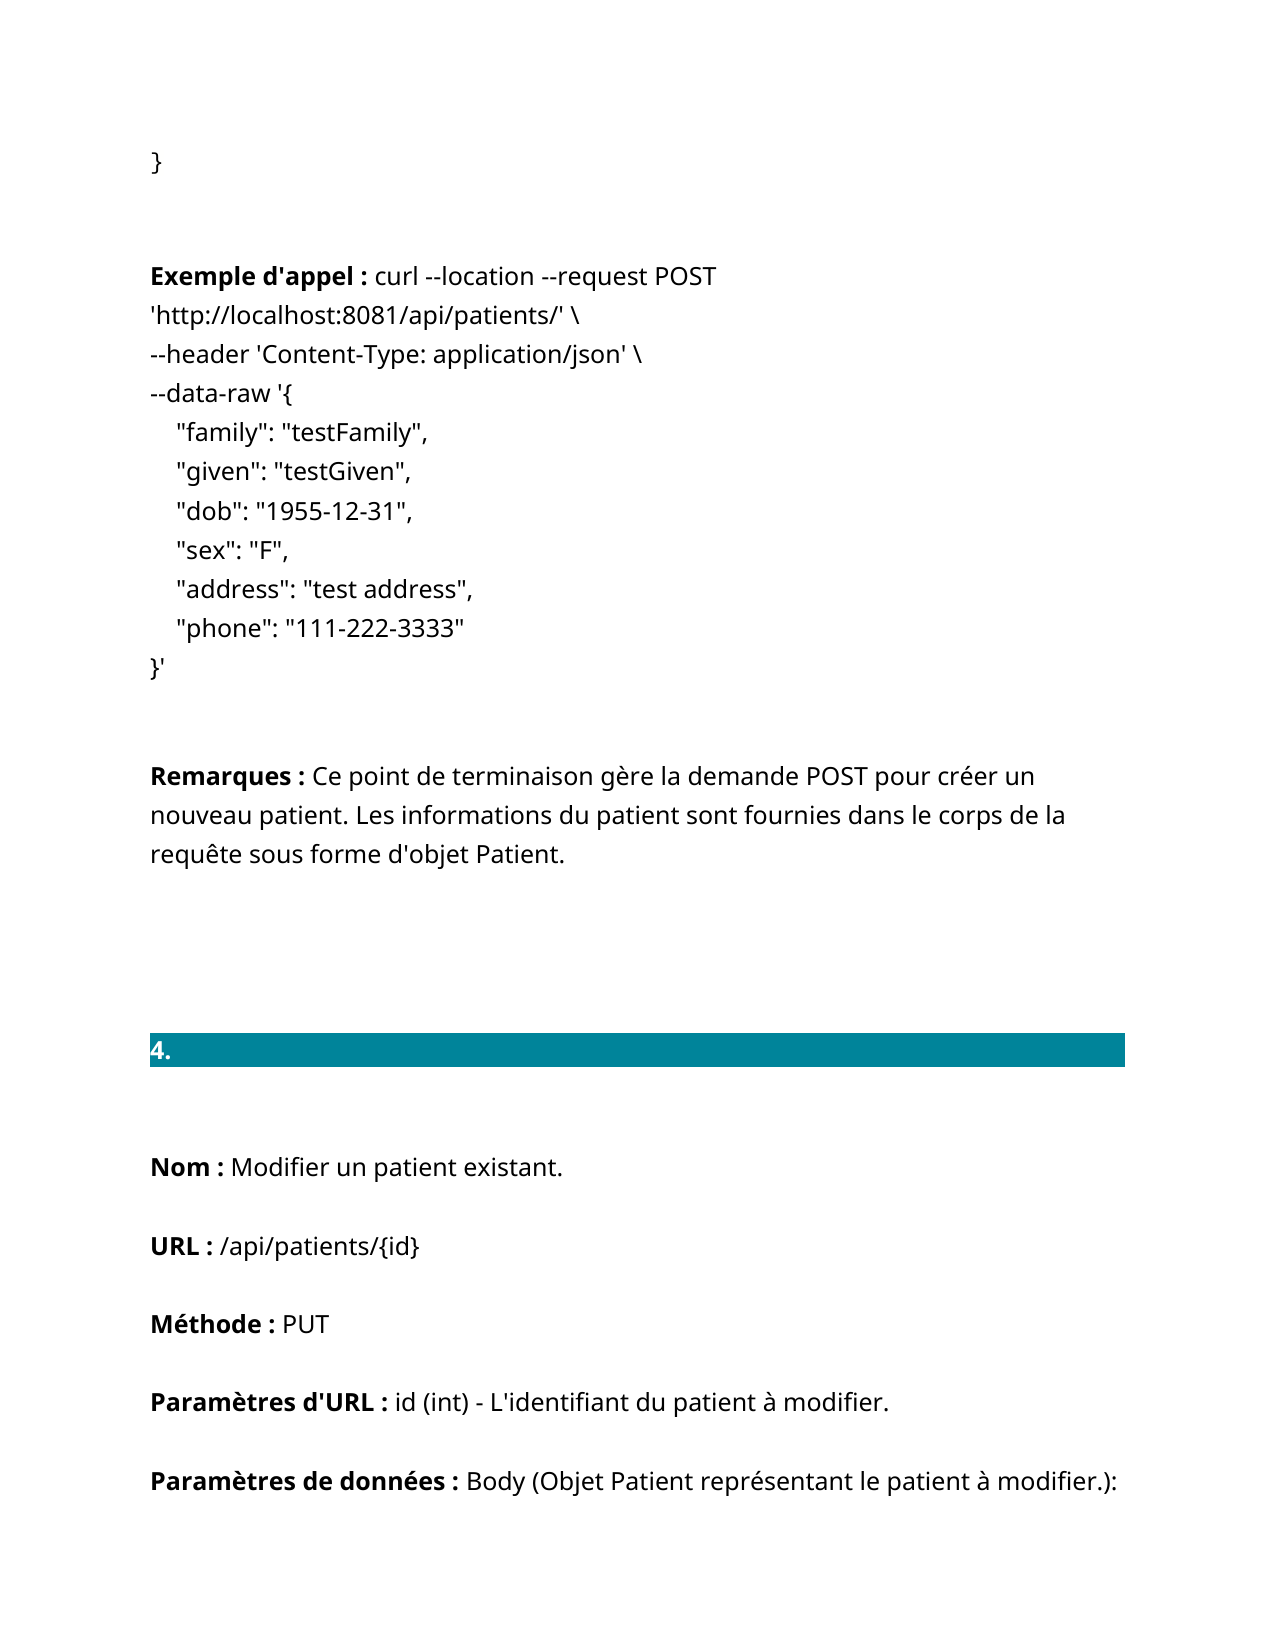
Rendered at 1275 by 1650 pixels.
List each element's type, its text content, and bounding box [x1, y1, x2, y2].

text URL : /api/patients/{id} [150, 1228, 1125, 1262]
text "family": "testFamily", [150, 415, 1125, 449]
text --header 'Content-Type: application/json' \ [150, 336, 1125, 371]
text Nom : Modifier un patient existant. [150, 1150, 1125, 1184]
text 4. [150, 1032, 1125, 1067]
text "sex": "F", [150, 532, 1125, 566]
text Paramètres de données : Body (Objet Patient représentant le patient à modifier.): [150, 1463, 1125, 1497]
text --data-raw '{ [150, 376, 1125, 410]
text "address": "test address", [150, 571, 1125, 606]
text "dob": "1955-12-31", [150, 493, 1125, 527]
text "phone": "111-222-3333" [150, 611, 1125, 645]
text Paramètres d'URL : id (int) - L'identifiant du patient à modifier. [150, 1385, 1125, 1419]
text } [150, 150, 1125, 176]
text }' [150, 650, 1125, 684]
text Remarques : Ce point de terminaison gère la demande POST pour créer un nouveau patient. Les informations du patient sont fournies dans le corps de la requête sous forme d'objet Patient. [150, 758, 1125, 871]
text Méthode : PUT [150, 1307, 1125, 1341]
text Exemple d'appel : curl --location --request POST 'http://localhost:8081/api/patients/' \ [150, 258, 1125, 331]
text "given": "testGiven", [150, 454, 1125, 488]
